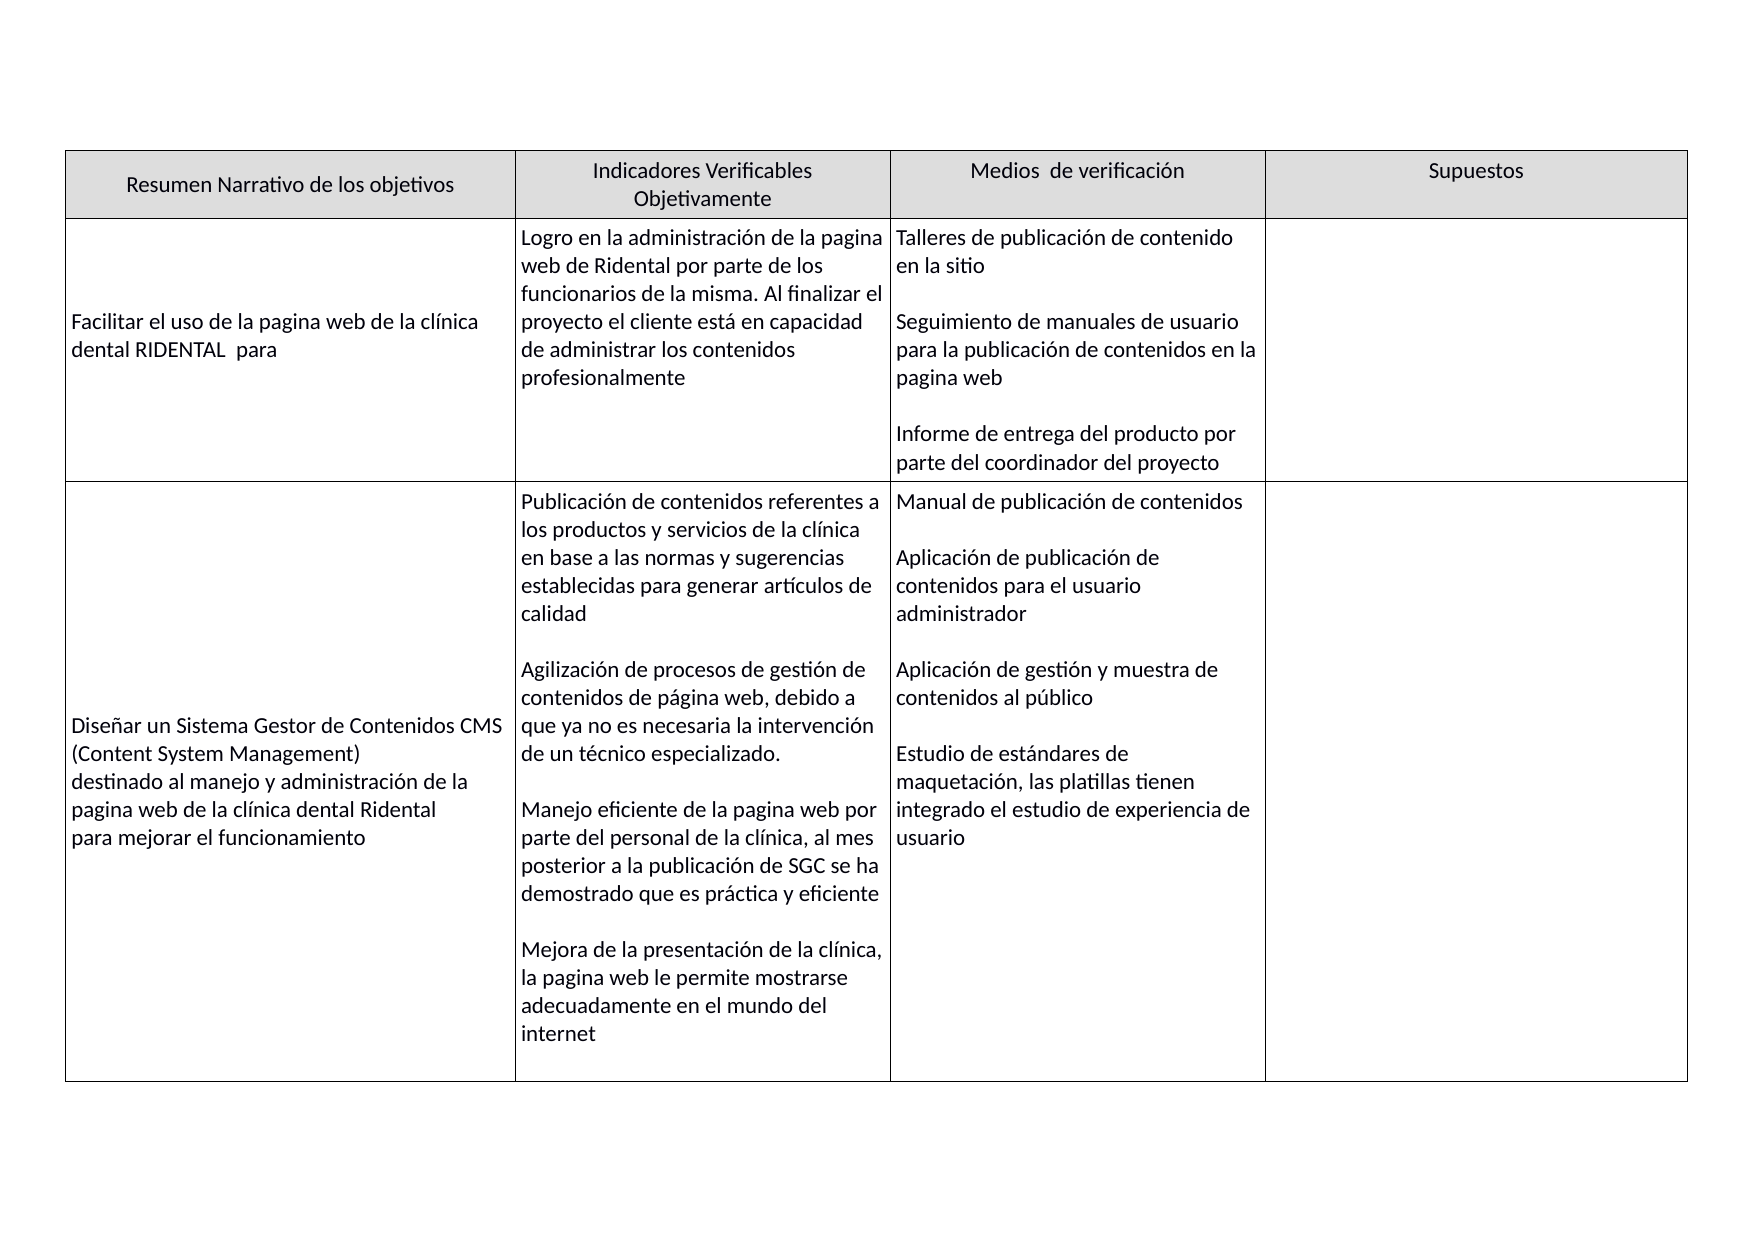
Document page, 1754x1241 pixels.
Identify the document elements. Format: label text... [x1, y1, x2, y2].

table_cell Talleres de publicación de contenido en la sitio Seguimiento de manuales de usuario para la publicación de contenidos en la pagina web Informe de entrega del producto por parte del coordinador del proyecto [891, 219, 1265, 481]
table_header Indicadores Verificables Objetivamente [516, 151, 890, 218]
table_header Supuestos [1266, 151, 1687, 218]
table_cell Diseñar un Sistema Gestor de Contenidos CMS (Content System Management) destinado al manejo y administración de la pagina web de la clínica dental Ridental para mejorar el funcionamiento [66, 482, 515, 1081]
table_cell Logro en la administración de la pagina web de Ridental por parte de los funcionarios de la misma. Al finalizar el proyecto el cliente está en capacidad de administrar los contenidos profesionalmente [516, 219, 890, 481]
table_cell Facilitar el uso de la pagina web de la clínica dental RIDENTAL para [66, 219, 515, 481]
table_header Medios de verificación [891, 151, 1265, 218]
table_cell [1266, 219, 1687, 481]
table_cell Manual de publicación de contenidos Aplicación de publicación de contenidos para el usuario administrador Aplicación de gestión y muestra de contenidos al público Estudio de estándares de maquetación, las platillas tienen integrado el estudio de experiencia de usuario [891, 482, 1265, 1081]
table_header Resumen Narrativo de los objetivos [66, 151, 515, 218]
table_cell [1266, 482, 1687, 1081]
table_cell Publicación de contenidos referentes a los productos y servicios de la clínica en base a las normas y sugerencias establecidas para generar artículos de calidad Agilización de procesos de gestión de contenidos de página web, debido a que ya no es necesaria la intervención de un técnico especializado. Manejo eficiente de la pagina web por parte del personal de la clínica, al mes posterior a la publicación de SGC se ha demostrado que es práctica y eficiente Mejora de la presentación de la clínica, la pagina web le permite mostrarse adecuadamente en el mundo del internet [516, 482, 890, 1081]
